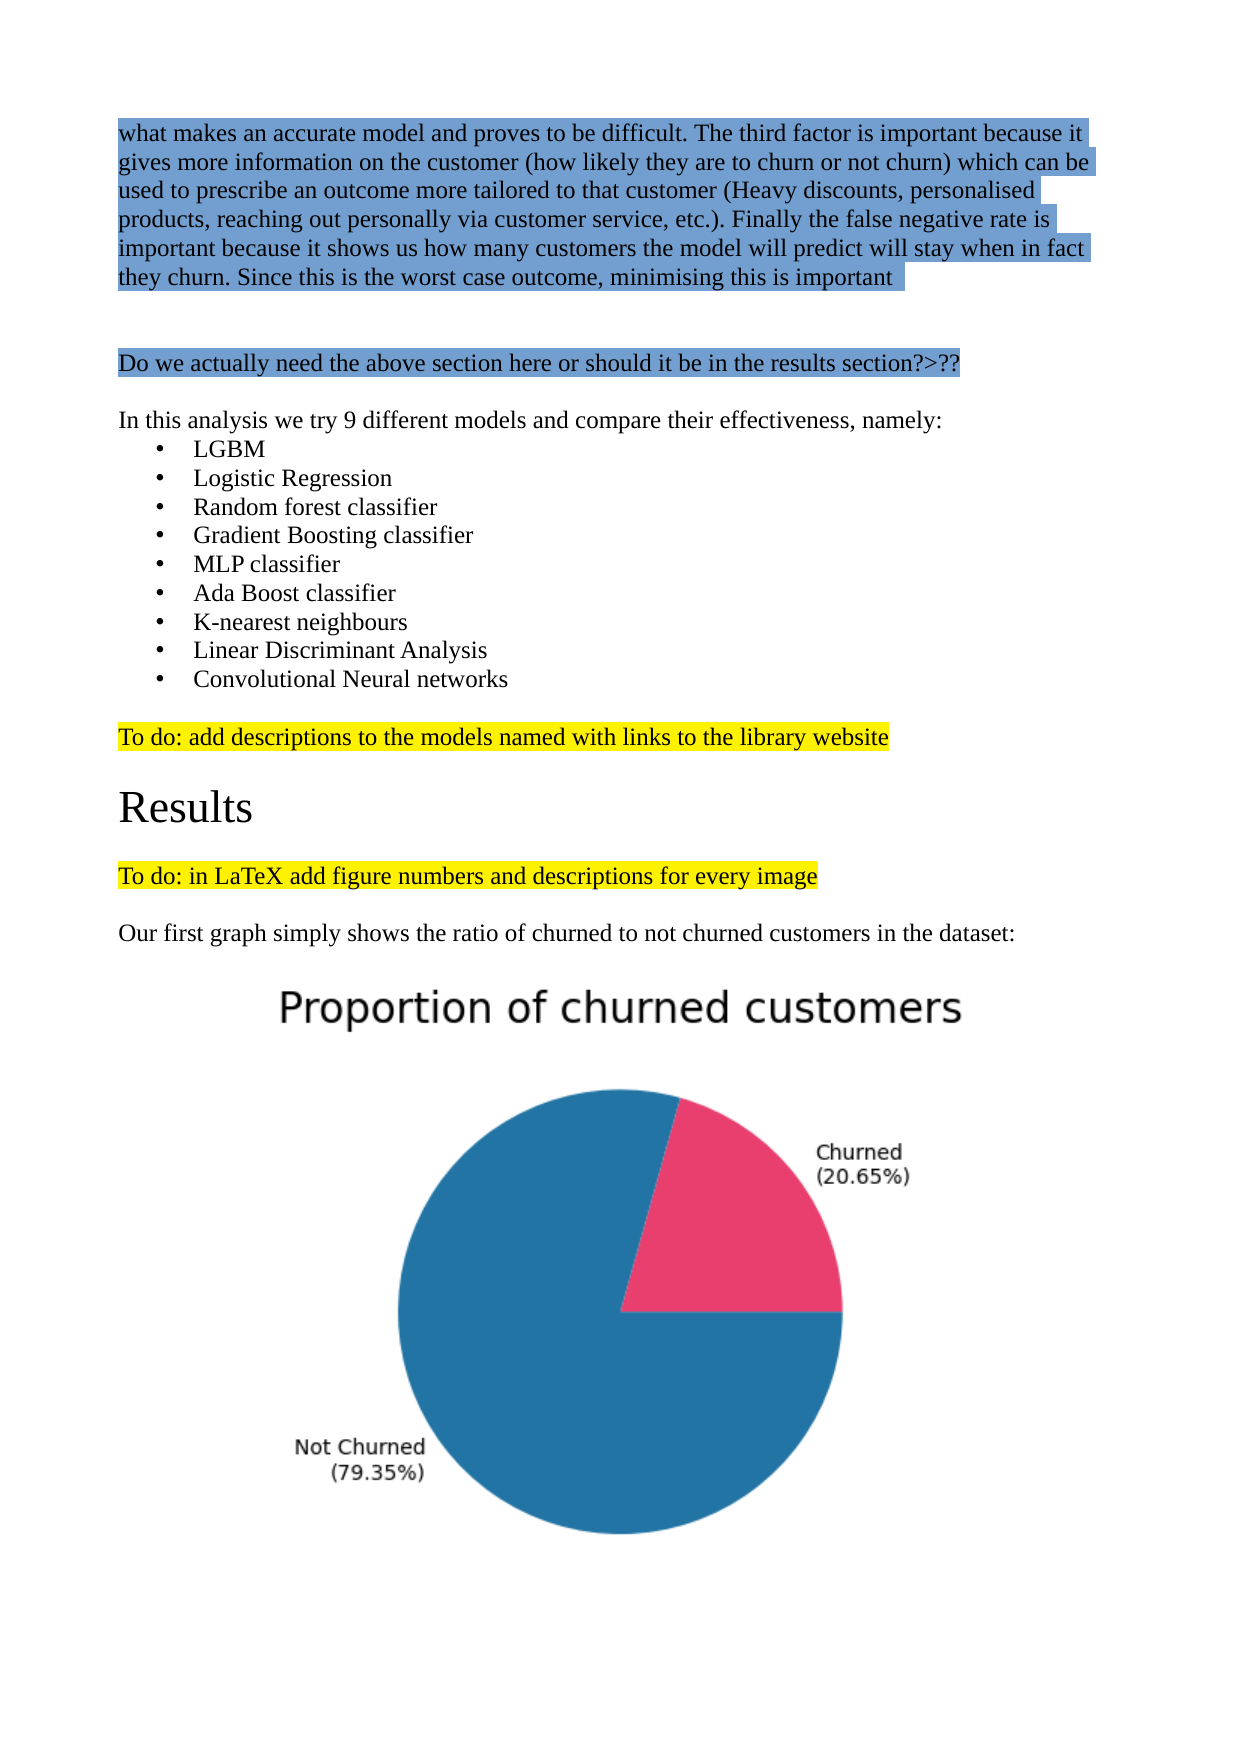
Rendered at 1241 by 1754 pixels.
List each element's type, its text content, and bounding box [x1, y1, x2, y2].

list Convolutional Neural networks [156, 664, 1122, 693]
text Our first graph simply shows the ratio of churned to not churned customers in the dataset: [118, 918, 1122, 947]
list Linear Discriminant Analysis [156, 636, 1122, 664]
text To do: in LaTeX add figure numbers and descriptions for every image [118, 861, 1122, 889]
list LGBM [156, 434, 1122, 463]
list K-nearest neighbours [156, 607, 1122, 636]
text In this analysis we try 9 different models and compare their effectiveness, namely: [118, 406, 1122, 434]
list Logistic Regression [156, 463, 1122, 492]
list Gradient Boosting classifier [156, 521, 1122, 549]
picture [263, 975, 977, 1605]
text To do: add descriptions to the models named with links to the library website [118, 722, 1122, 751]
list Ada Boost classifier [156, 578, 1122, 607]
list MLP classifier [156, 549, 1122, 578]
list Random forest classifier [156, 492, 1122, 521]
text what makes an accurate model and proves to be difficult. The third factor is important because it gives more information on the customer (how likely they are to churn or not churn) which can be used to prescribe an outcome more tailored to that customer (Heavy discounts, personalised products, reaching out personally via customer service, etc.). Finally the false negative rate is important because it shows us how many customers the model will predict will stay when in fact they churn. Since this is the worst case outcome, minimising this is important [118, 118, 1122, 291]
text Do we actually need the above section here or should it be in the results section?>?? [118, 348, 1122, 377]
text Results [118, 779, 1122, 832]
